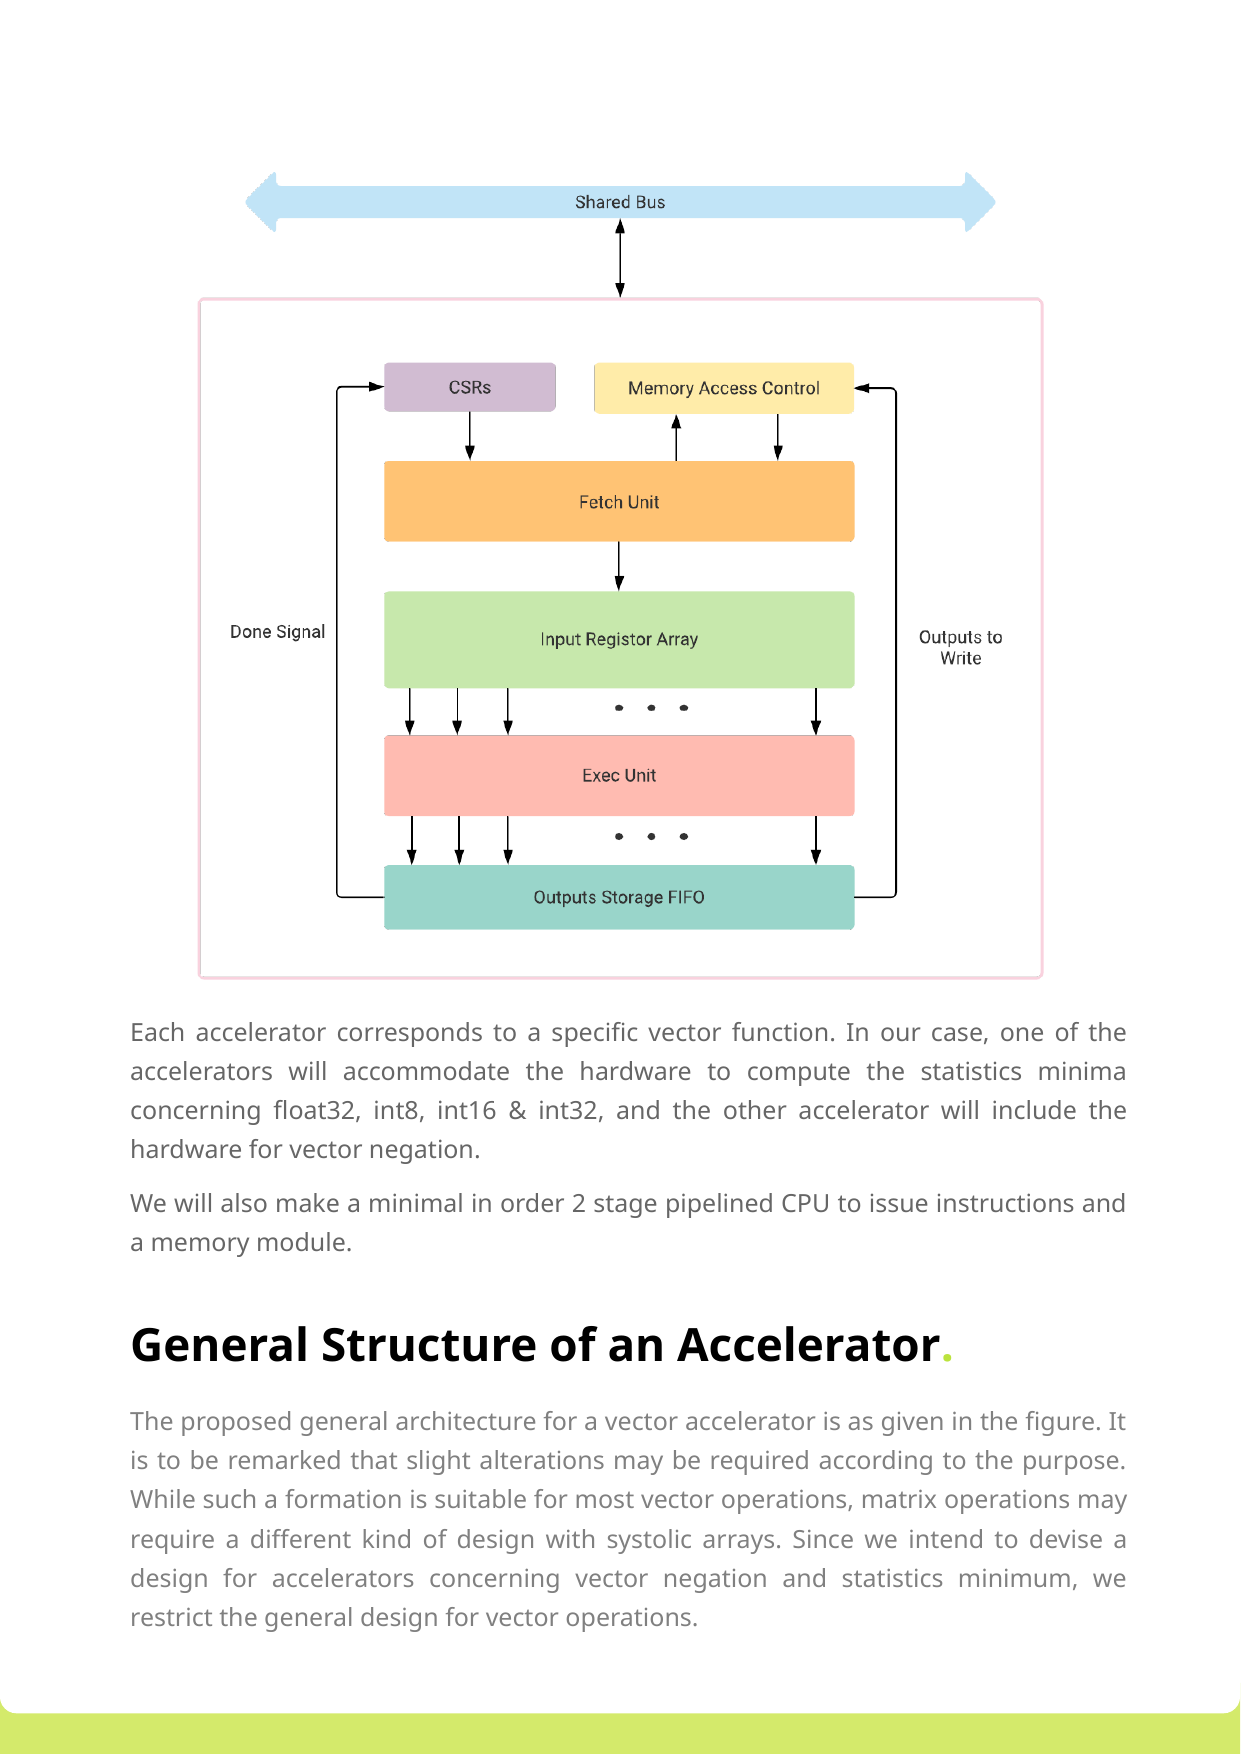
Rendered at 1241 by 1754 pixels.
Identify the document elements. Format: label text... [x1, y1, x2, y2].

text General Structure of an Accelerator. [130, 1313, 1128, 1375]
text Each accelerator corresponds to a specific vector function. In our case, one of the accelerators will accommodate the hardware to compute the statistics minima concerning float32, int8, int16 & int32, and the other accelerator will include the hardware for vector negation. [130, 118, 1128, 1166]
picture [167, 137, 1074, 1010]
text The proposed general architecture for a vector accelerator is as given in the figure. It is to be remarked that slight alterations may be required according to the purpose. While such a formation is suitable for most vector operations, matrix operations may require a different kind of design with systolic arrays. Since we intend to devise a design for accelerators concerning vector negation and statistics minimum, we restrict the general design for vector operations. [130, 1404, 1128, 1634]
text We will also make a minimal in order 2 stage pipelined CPU to issue instructions and a memory module. [130, 1186, 1128, 1259]
